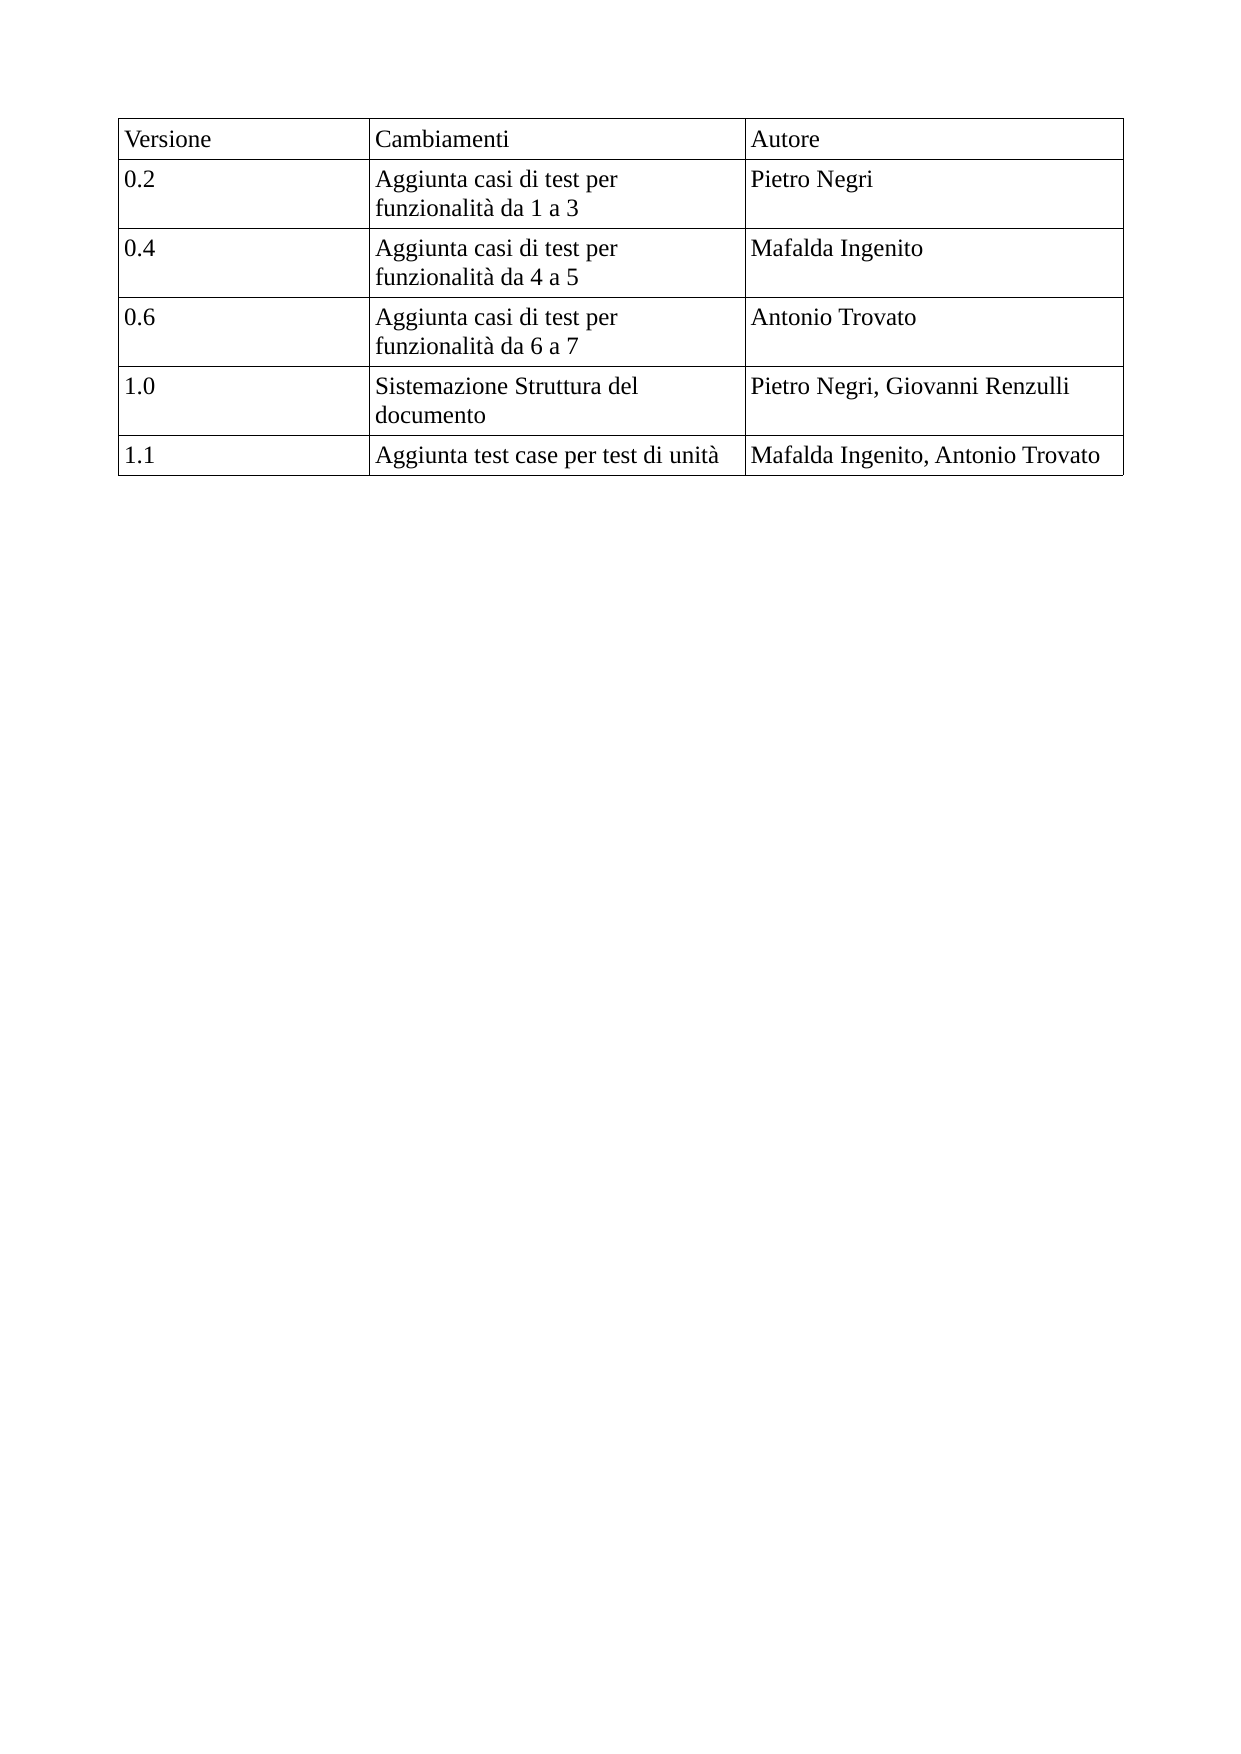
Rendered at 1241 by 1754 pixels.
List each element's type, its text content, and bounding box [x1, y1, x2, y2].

table_cell Aggiunta casi di test per funzionalità da 6 a 7 [370, 298, 745, 366]
table_cell Antonio Trovato [746, 298, 1123, 366]
table_header Cambiamenti [370, 119, 745, 158]
table_cell 1.1 [119, 436, 369, 475]
table_cell Aggiunta casi di test per funzionalità da 1 a 3 [370, 160, 745, 227]
table_cell Aggiunta test case per test di unità [370, 436, 745, 475]
table_cell 1.0 [119, 367, 369, 435]
table_cell Pietro Negri [746, 160, 1123, 227]
table_cell Mafalda Ingenito [746, 229, 1123, 297]
table_header Versione [119, 119, 369, 158]
table_cell Aggiunta casi di test per funzionalità da 4 a 5 [370, 229, 745, 297]
table_cell Pietro Negri, Giovanni Renzulli [746, 367, 1123, 435]
table_cell Sistemazione Struttura del documento [370, 367, 745, 435]
table_cell Mafalda Ingenito, Antonio Trovato [746, 436, 1123, 475]
table_cell 0.2 [119, 160, 369, 227]
table_cell 0.6 [119, 298, 369, 366]
table_header Autore [746, 119, 1123, 158]
table_cell 0.4 [119, 229, 369, 297]
